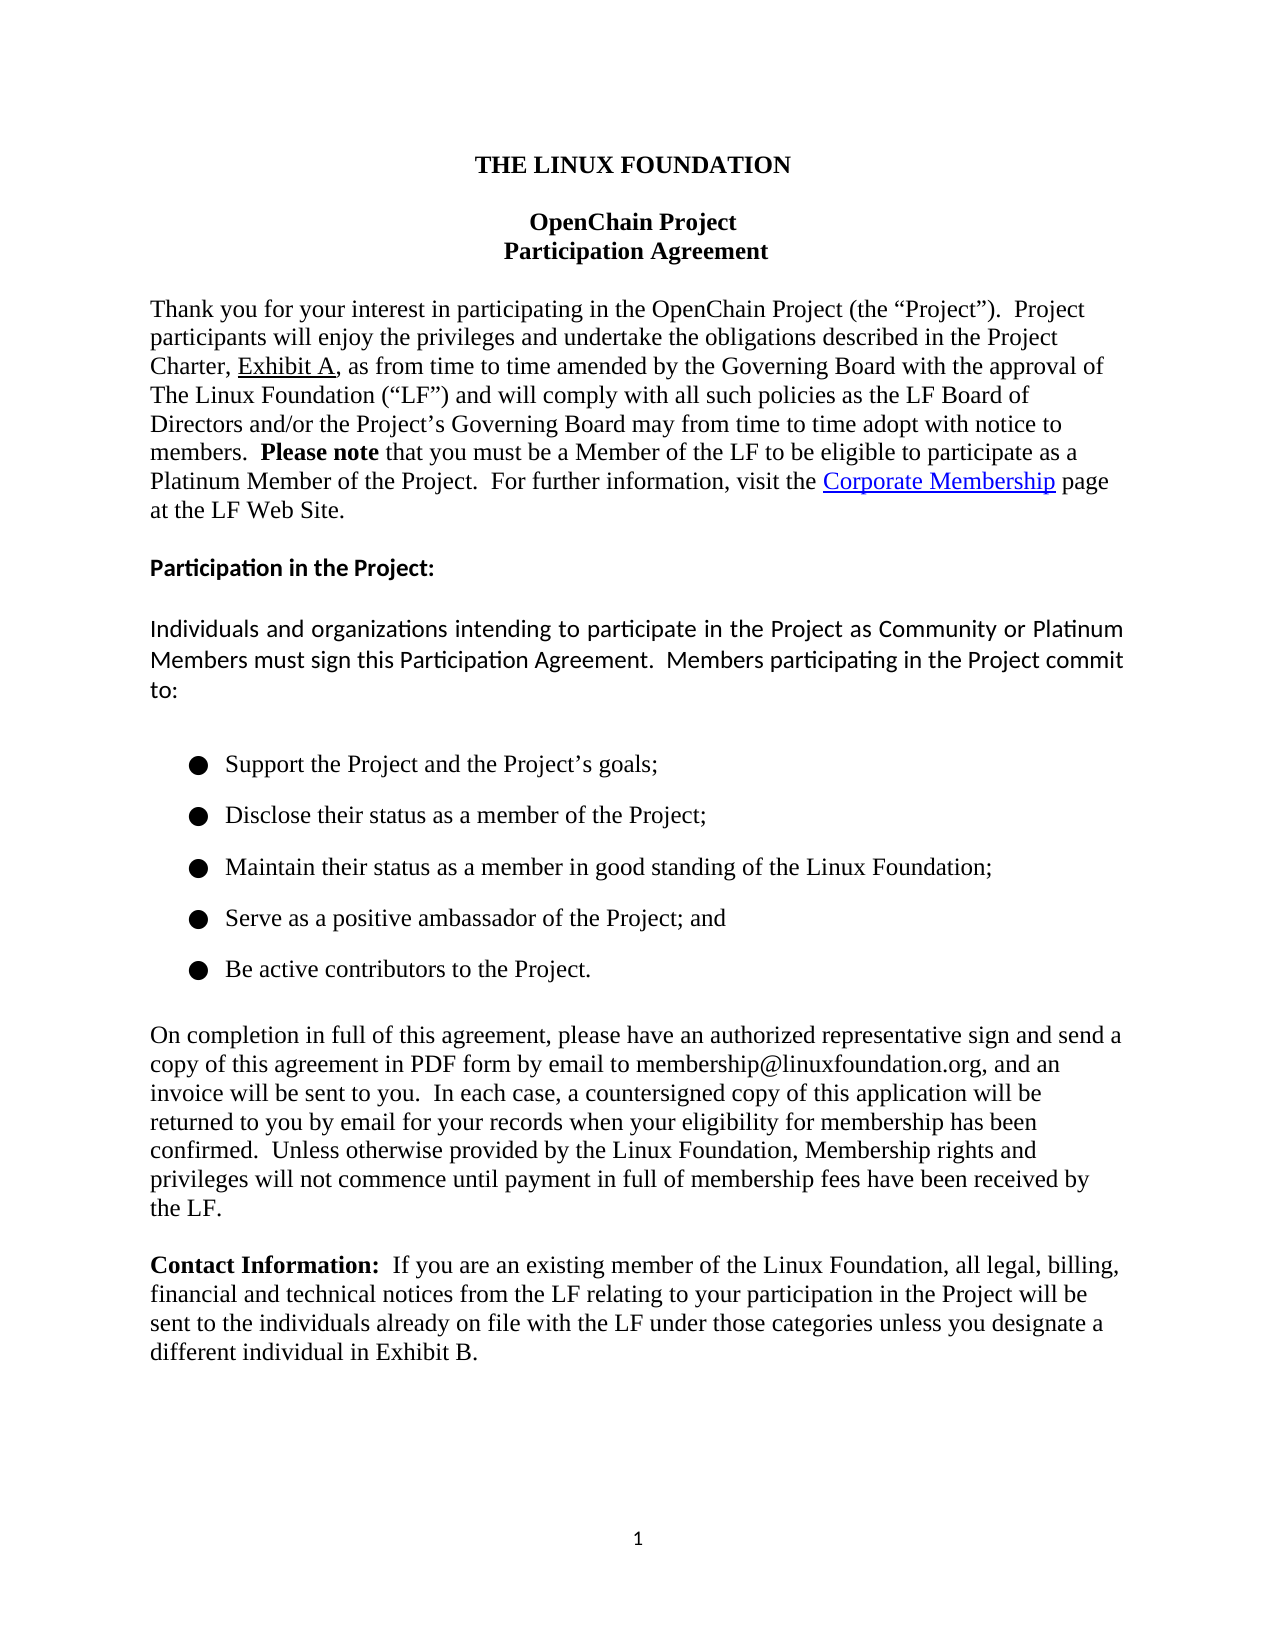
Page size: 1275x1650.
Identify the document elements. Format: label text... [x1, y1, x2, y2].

text Participation Agreement [141, 236, 1125, 265]
text Individuals and organizations intending to participate in the Project as Community or Platinum Members must sign this Participation Agreement. Members participating in the Project commit to: [150, 613, 1125, 705]
list Serve as a positive ambassador of the Project; and [187, 889, 1125, 941]
list Maintain their status as a member in good standing of the Linux Foundation; [187, 838, 1125, 889]
text OpenChain Project [141, 207, 1125, 236]
text Participation in the Project: [150, 552, 1125, 583]
list Disclose their status as a member of the Project; [187, 787, 1125, 838]
text Contact Information: If you are an existing member of the Linux Foundation, all legal, billing, financial and technical notices from the LF relating to your participation in the Project will be sent to the individuals already on file with the LF under those categories unless you designate a different individual in Exhibit B. [150, 1251, 1125, 1366]
text On completion in full of this agreement, please have an authorized representative sign and send a copy of this agreement in PDF form by email to membership@linuxfoundation.org, and an invoice will be sent to you. In each case, a countersigned copy of this application will be returned to you by email for your records when your eligibility for membership has been confirmed. Unless otherwise provided by the Linux Foundation, Membership rights and privileges will not commence until payment in full of membership fees have been received by the LF. [150, 1021, 1125, 1222]
text THE LINUX FOUNDATION [141, 150, 1125, 207]
list Support the Project and the Project’s goals; [187, 736, 1125, 787]
list Be active contributors to the Project. [187, 941, 1125, 992]
text Thank you for your interest in participating in the OpenChain Project (the “Project”). Project participants will enjoy the privileges and undertake the obligations described in the Project Charter, Exhibit A, as from time to time amended by the Governing Board with the approval of The Linux Foundation (“LF”) and will comply with all such policies as the LF Board of Directors and/or the Project’s Governing Board may from time to time adopt with notice to members. Please note that you must be a Member of the LF to be eligible to participate as a Platinum Member of the Project. For further information, visit the Corporate Membership page at the LF Web Site. [150, 294, 1125, 524]
